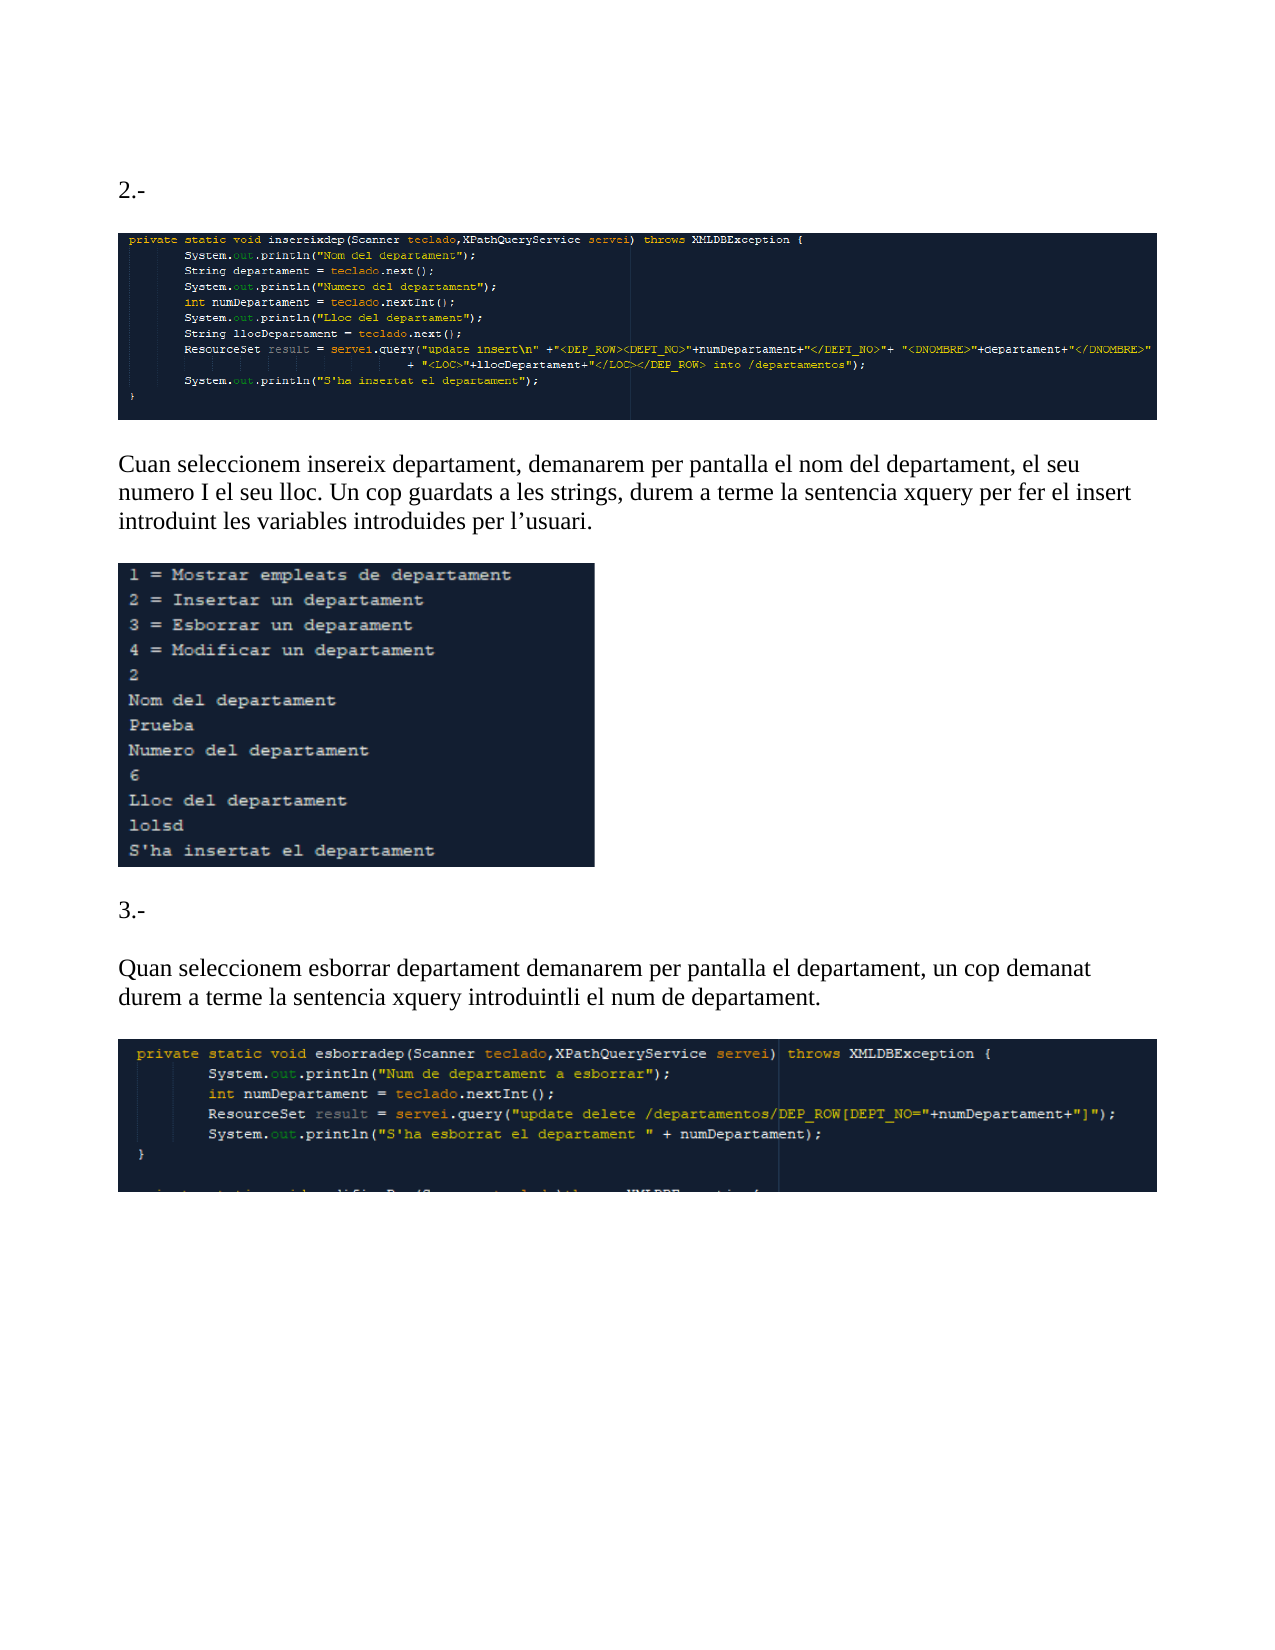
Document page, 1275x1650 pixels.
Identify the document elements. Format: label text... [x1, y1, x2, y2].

picture [118, 1039, 1157, 1192]
text Cuan seleccionem insereix departament, demanarem per pantalla el nom del departament, el seu numero I el seu lloc. Un cop guardats a les strings, durem a terme la sentencia xquery per fer el insert introduint les variables introduides per l’usuari. [118, 449, 1157, 535]
text 3.- [118, 896, 1157, 924]
picture [118, 233, 1157, 420]
picture [118, 563, 595, 867]
text Quan seleccionem esborrar departament demanarem per pantalla el departament, un cop demanat durem a terme la sentencia xquery introduintli el num de departament. [118, 953, 1157, 1011]
text 2.- [118, 176, 1157, 204]
